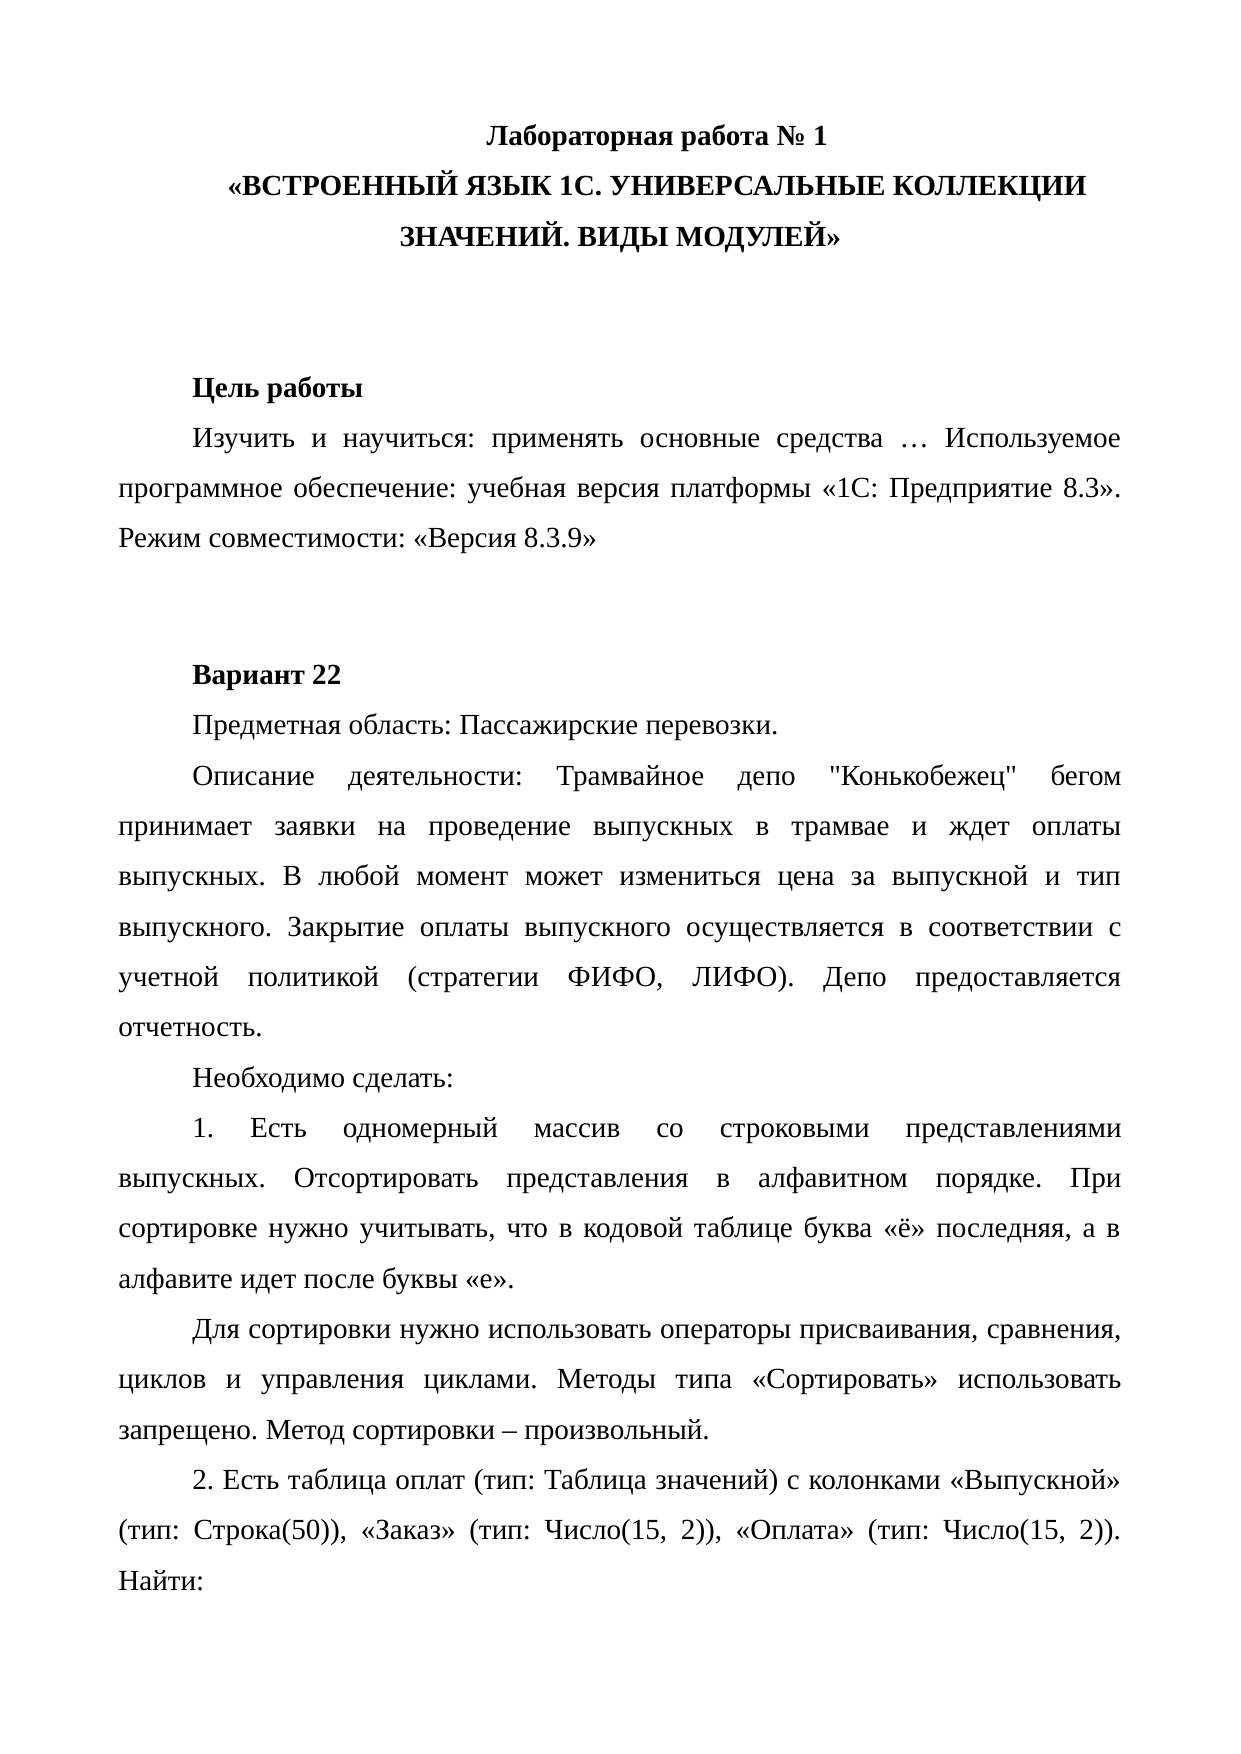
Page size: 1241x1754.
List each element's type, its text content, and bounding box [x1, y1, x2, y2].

text Вариант 22 [118, 657, 1122, 691]
text Для сортировки нужно использовать операторы присваивания, сравнения, циклов и управления циклами. Методы типа «Сортировать» использовать запрещено. Метод сортировки – произвольный. [118, 1311, 1122, 1445]
text Изучить и научиться: применять основные средства … Используемое программное обеспечение: учебная версия платформы «1С: Предприятие 8.3». Режим совместимости: «Версия 8.3.9» [118, 420, 1122, 554]
text Цель работы [118, 370, 1122, 403]
text 2. Есть таблица оплат (тип: Таблица значений) с колонками «Выпускной» (тип: Строка(50)), «Заказ» (тип: Число(15, 2)), «Оплата» (тип: Число(15, 2)). Найти: [118, 1462, 1122, 1596]
text Предметная область: Пассажирские перевозки. [118, 707, 1122, 741]
text Необходимо сделать: [118, 1060, 1122, 1093]
text «ВСТРОЕННЫЙ ЯЗЫК 1С. УНИВЕРСАЛЬНЫЕ КОЛЛЕКЦИИ ЗНАЧЕНИЙ. ВИДЫ МОДУЛЕЙ» [118, 168, 1122, 252]
text Описание деятельности: Трамвайное депо "Конькобежец" бегом принимает заявки на проведение выпускных в трамвае и ждет оплаты выпускных. В любой момент может измениться цена за выпускной и тип выпускного. Закрытие оплаты выпускного осуществляется в соответствии с учетной политикой (стратегии ФИФО, ЛИФО). Депо предоставляется отчетность. [118, 758, 1122, 1043]
text Лабораторная работа № 1 [118, 118, 1122, 152]
text 1. Есть одномерный массив со строковыми представлениями выпускных. Отсортировать представления в алфавитном порядке. При сортировке нужно учитывать, что в кодовой таблице буква «ё» последняя, а в алфавите идет после буквы «е». [118, 1110, 1122, 1294]
